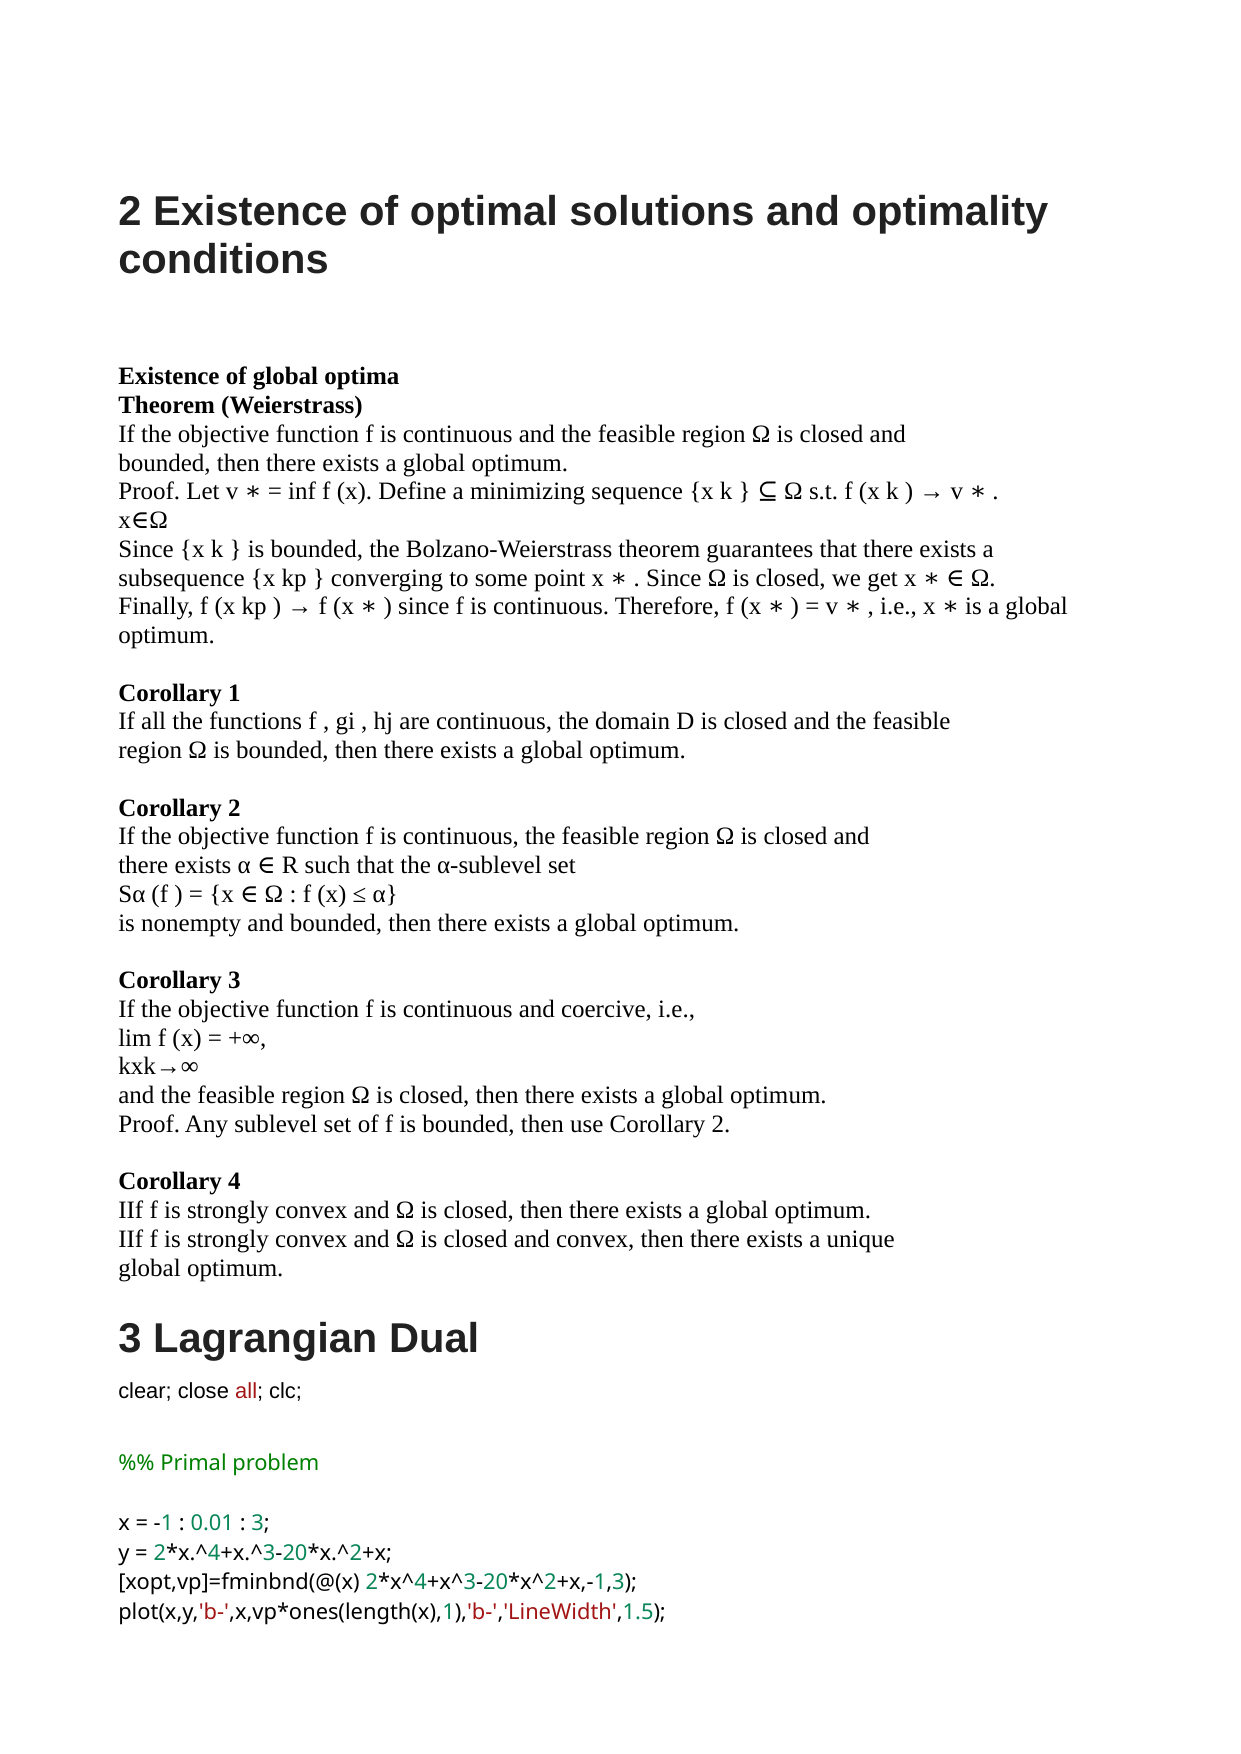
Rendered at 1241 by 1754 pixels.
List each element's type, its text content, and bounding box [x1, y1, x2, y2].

text If the objective function f is continuous and the feasible region Ω is closed and [118, 419, 1122, 448]
text IIf f is strongly convex and Ω is closed and convex, then there exists a unique [118, 1224, 1122, 1253]
text plot(x,y,'b-',x,vp*ones(length(x),1),'b-','LineWidth',1.5); [118, 1596, 1122, 1626]
text Corollary 1 [118, 678, 1122, 706]
text optimum. [118, 620, 1122, 649]
text Corollary 3 [118, 965, 1122, 994]
text global optimum. [118, 1253, 1122, 1281]
text x = -1 : 0.01 : 3; [118, 1507, 1122, 1537]
text and the feasible region Ω is closed, then there exists a global optimum. [118, 1080, 1122, 1109]
text If the objective function f is continuous, the feasible region Ω is closed and [118, 821, 1122, 850]
text %% Primal problem [118, 1447, 1122, 1477]
text Finally, f (x kp ) → f (x ∗ ) since f is continuous. Therefore, f (x ∗ ) = v ∗ , i.e., x ∗ is a global [118, 591, 1122, 620]
text IIf f is strongly convex and Ω is closed, then there exists a global optimum. [118, 1195, 1122, 1224]
text there exists α ∈ R such that the α-sublevel set [118, 850, 1122, 879]
text Sα (f ) = {x ∈ Ω : f (x) ≤ α} [118, 879, 1122, 908]
text lim f (x) = +∞, [118, 1023, 1122, 1051]
text Existence of global optima [118, 361, 1122, 390]
text bounded, then there exists a global optimum. [118, 448, 1122, 476]
text Corollary 4 [118, 1166, 1122, 1195]
text region Ω is bounded, then there exists a global optimum. [118, 735, 1122, 764]
text Proof. Let v ∗ = inf f (x). Define a minimizing sequence {x k } ⊆ Ω s.t. f (x k ) → v ∗ . [118, 476, 1122, 505]
text 2 Existence of optimal solutions and optimality conditions [118, 186, 1122, 282]
text 3 Lagrangian Dual [118, 1313, 1122, 1361]
text x∈Ω [118, 505, 1122, 534]
text is nonempty and bounded, then there exists a global optimum. [118, 908, 1122, 936]
text y = 2*x.^4+x.^3-20*x.^2+x; [118, 1537, 1122, 1566]
text [xopt,vp]=fminbnd(@(x) 2*x^4+x^3-20*x^2+x,-1,3); [118, 1566, 1122, 1596]
text Theorem (Weierstrass) [118, 390, 1122, 419]
text If all the functions f , gi , hj are continuous, the domain D is closed and the feasible [118, 706, 1122, 735]
text If the objective function f is continuous and coercive, i.e., [118, 994, 1122, 1023]
text Proof. Any sublevel set of f is bounded, then use Corollary 2. [118, 1109, 1122, 1138]
text Since {x k } is bounded, the Bolzano-Weierstrass theorem guarantees that there exists a [118, 534, 1122, 563]
text subsequence {x kp } converging to some point x ∗ . Since Ω is closed, we get x ∗ ∈ Ω. [118, 563, 1122, 591]
text kxk→∞ [118, 1051, 1122, 1080]
text clear; close all; clc; [118, 1378, 1122, 1403]
text Corollary 2 [118, 793, 1122, 821]
